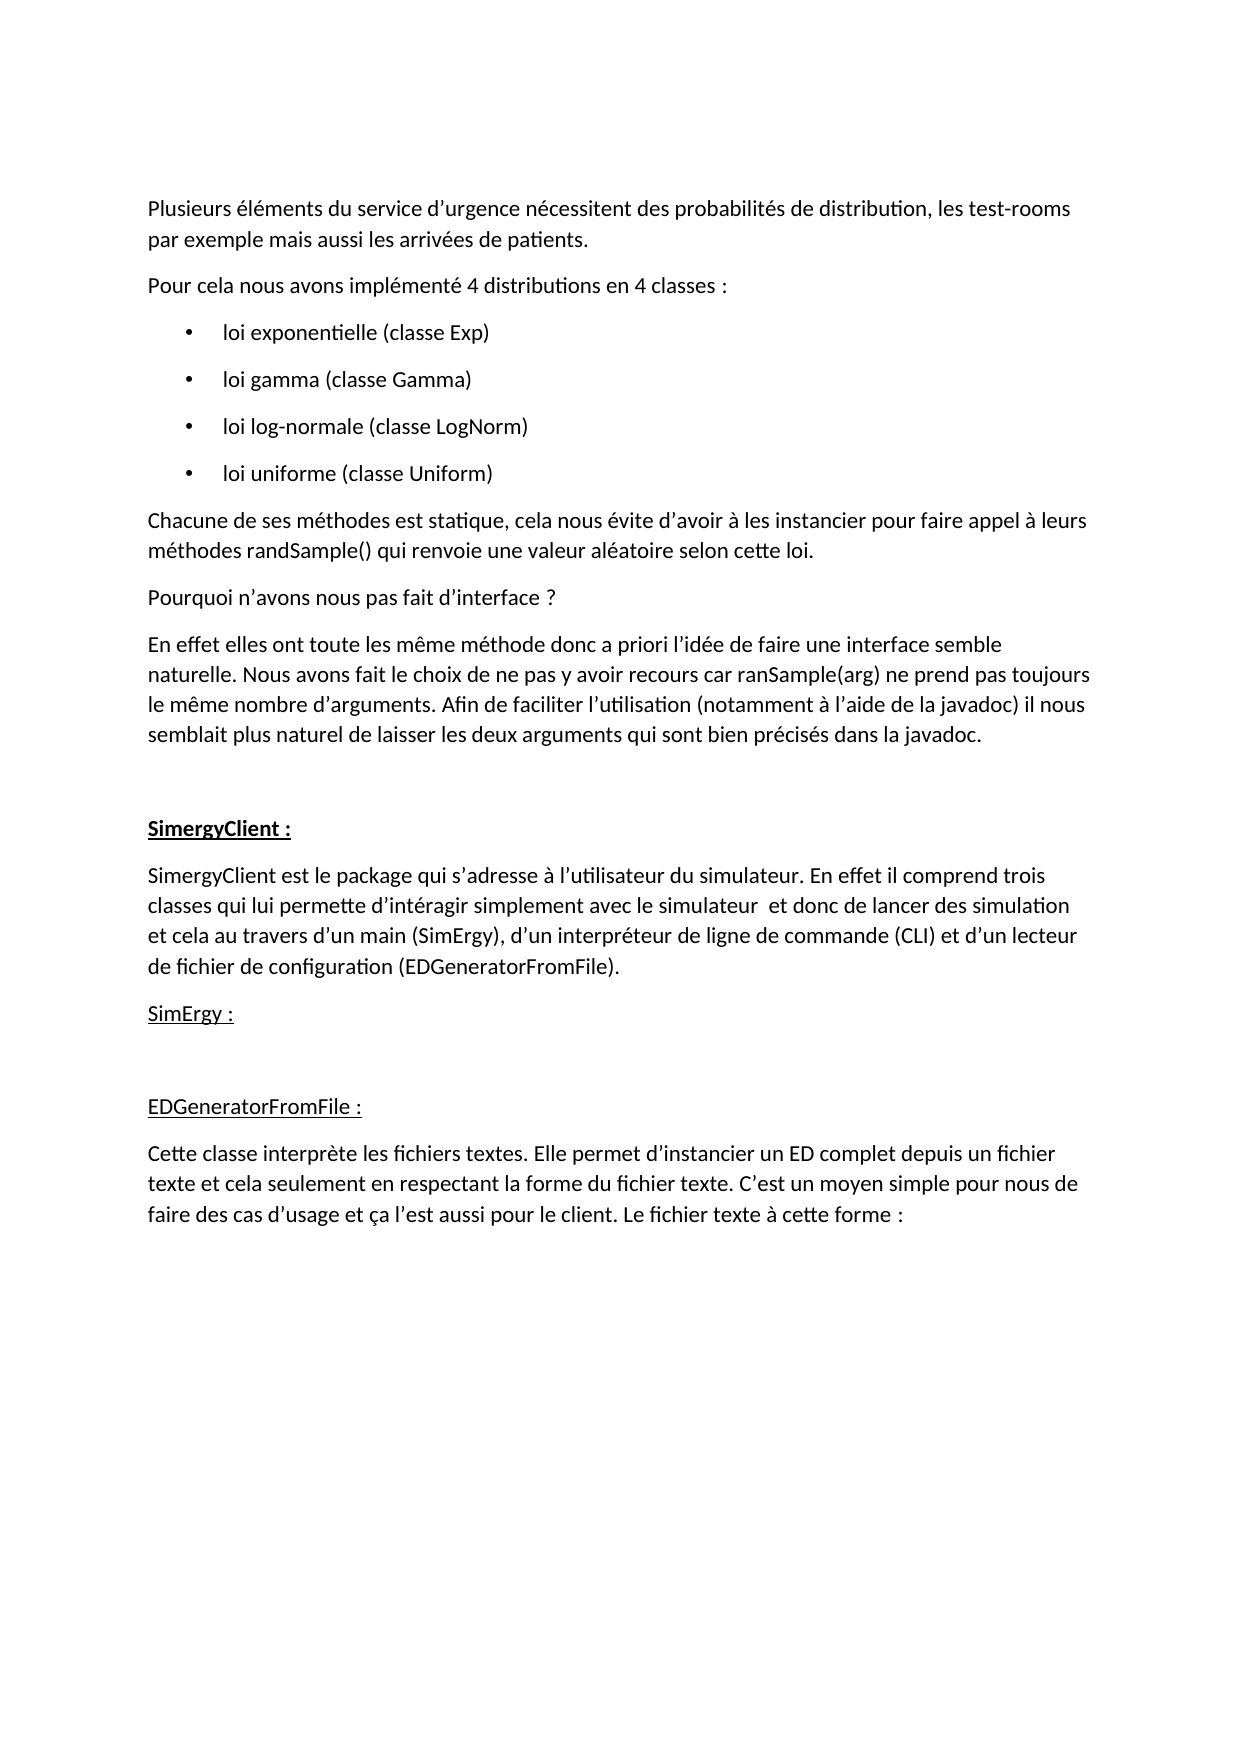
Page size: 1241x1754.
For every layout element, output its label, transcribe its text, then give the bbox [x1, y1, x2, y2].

list loi uniforme (classe Uniform) [185, 459, 1093, 487]
text Pour cela nous avons implémenté 4 distributions en 4 classes : [148, 272, 1093, 299]
text Chacune de ses méthodes est statique, cela nous évite d’avoir à les instancier pour faire appel à leurs méthodes randSample() qui renvoie une valeur aléatoire selon cette loi. [148, 506, 1093, 564]
text Cette classe interprète les fichiers textes. Elle permet d’instancier un ED complet depuis un fichier texte et cela seulement en respectant la forme du fichier texte. C’est un moyen simple pour nous de faire des cas d’usage et ça l’est aussi pour le client. Le fichier texte à cette forme : [148, 1139, 1093, 1228]
text En effet elles ont toute les même méthode donc a priori l’idée de faire une interface semble naturelle. Nous avons fait le choix de ne pas y avoir recours car ranSample(arg) ne prend pas toujours le même nombre d’arguments. Afin de faciliter l’utilisation (notamment à l’aide de la javadoc) il nous semblait plus naturel de laisser les deux arguments qui sont bien précisés dans la javadoc. [148, 630, 1093, 748]
list loi gamma (classe Gamma) [185, 365, 1093, 393]
text SimergyClient est le package qui s’adresse à l’utilisateur du simulateur. En effet il comprend trois classes qui lui permette d’intéragir simplement avec le simulateur et donc de lancer des simulation et cela au travers d’un main (SimErgy), d’un interpréteur de ligne de commande (CLI) et d’un lecteur de fichier de configuration (EDGeneratorFromFile). [148, 861, 1093, 980]
list loi log-normale (classe LogNorm) [185, 412, 1093, 440]
text SimErgy : [148, 999, 1093, 1027]
text EDGeneratorFromFile : [148, 1092, 1093, 1120]
text Plusieurs éléments du service d’urgence nécessitent des probabilités de distribution, les test-rooms par exemple mais aussi les arrivées de patients. [148, 194, 1093, 253]
list loi exponentielle (classe Exp) [185, 318, 1093, 346]
text Pourquoi n’avons nous pas fait d’interface ? [148, 583, 1093, 611]
text SimergyClient : [148, 814, 1093, 842]
